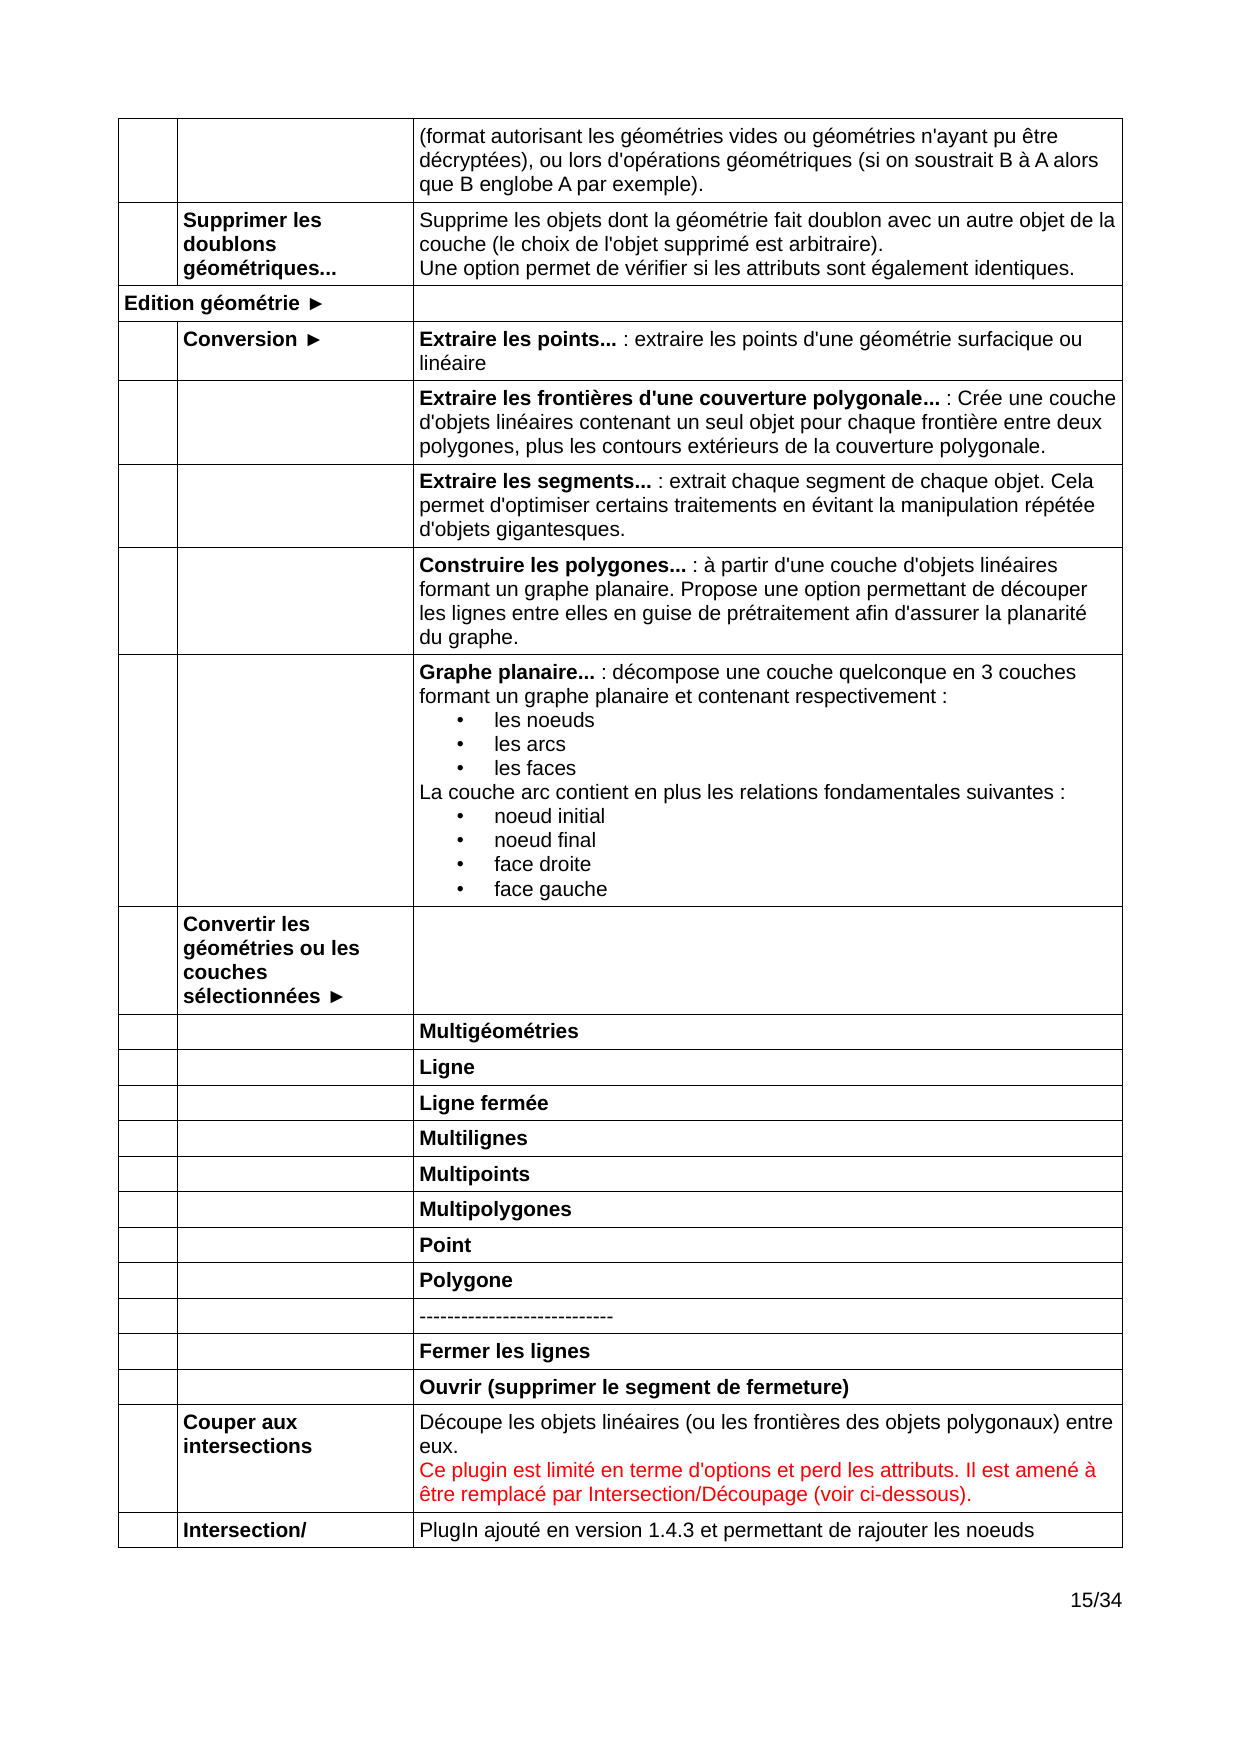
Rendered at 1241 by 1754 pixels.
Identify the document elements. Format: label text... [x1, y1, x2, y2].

table_cell Ouvrir (supprimer le segment de fermeture) [414, 1370, 1122, 1404]
table_cell Ligne [414, 1050, 1122, 1084]
table_cell Supprime les objets dont la géométrie fait doublon avec un autre objet de la couche (le choix de l'objet supprimé est arbitraire). Une option permet de vérifier si les attributs sont également identiques. [414, 203, 1122, 285]
table_cell [178, 1015, 413, 1049]
table_cell [119, 1157, 177, 1191]
table_cell Extraire les points... : extraire les points d'une géométrie surfacique ou linéaire [414, 322, 1122, 380]
table_cell [119, 322, 177, 380]
table_cell [178, 1370, 413, 1404]
table_cell [119, 1121, 177, 1156]
table_cell Edition géométrie ► [119, 286, 413, 321]
table_cell Extraire les segments... : extrait chaque segment de chaque objet. Cela permet d'optimiser certains traitements en évitant la manipulation répétée d'objets gigantesques. [414, 465, 1122, 547]
table_cell Convertir les géométries ou les couches sélectionnées ► [178, 907, 413, 1013]
table_cell [119, 1334, 177, 1369]
table_cell Multilignes [414, 1121, 1122, 1156]
table_cell [119, 1299, 177, 1333]
table_cell [119, 1370, 177, 1404]
table_cell Multipolygones [414, 1192, 1122, 1227]
table_cell [119, 548, 177, 654]
table_cell [178, 548, 413, 654]
table_cell Ligne fermée [414, 1086, 1122, 1120]
table_cell [178, 1157, 413, 1191]
table_cell Supprimer les doublons géométriques... [178, 203, 413, 285]
table_cell [119, 1228, 177, 1262]
table_cell [178, 1299, 413, 1333]
table_cell [178, 119, 413, 202]
table_cell [414, 907, 1122, 1013]
table_cell Multigéométries [414, 1015, 1122, 1049]
table_cell Intersection/ [178, 1513, 413, 1547]
table_cell [119, 1513, 177, 1547]
table_cell PlugIn ajouté en version 1.4.3 et permettant de rajouter les noeuds [414, 1513, 1122, 1547]
table_cell [178, 1263, 413, 1298]
table_cell Fermer les lignes [414, 1334, 1122, 1369]
table_cell [178, 1050, 413, 1084]
table_cell [119, 1050, 177, 1084]
table_cell [119, 1405, 177, 1512]
table_cell [119, 655, 177, 906]
table_cell [119, 381, 177, 463]
table_cell [119, 1086, 177, 1120]
table_cell Découpe les objets linéaires (ou les frontières des objets polygonaux) entre eux. Ce plugin est limité en terme d'options et perd les attributs. Il est amené à être remplacé par Intersection/Découpage (voir ci-dessous). [414, 1405, 1122, 1512]
table_cell [119, 907, 177, 1013]
table_cell Multipoints [414, 1157, 1122, 1191]
table_cell ---------------------------- [414, 1299, 1122, 1333]
table_cell [178, 1228, 413, 1262]
table_cell [178, 1086, 413, 1120]
table_cell Extraire les frontières d'une couverture polygonale... : Crée une couche d'objets linéaires contenant un seul objet pour chaque frontière entre deux polygones, plus les contours extérieurs de la couverture polygonale. [414, 381, 1122, 463]
table_cell [414, 286, 1122, 321]
table_cell [178, 1192, 413, 1227]
table_cell [178, 1334, 413, 1369]
table_cell [178, 655, 413, 906]
table_cell Couper aux intersections [178, 1405, 413, 1512]
table_cell [178, 381, 413, 463]
table_cell (format autorisant les géométries vides ou géométries n'ayant pu être décryptées), ou lors d'opérations géométriques (si on soustrait B à A alors que B englobe A par exemple). [414, 119, 1122, 202]
table_cell Conversion ► [178, 322, 413, 380]
table_cell [119, 119, 177, 202]
table_cell [119, 1192, 177, 1227]
table_cell Graphe planaire... : décompose une couche quelconque en 3 couches formant un graphe planaire et contenant respectivement : les noeuds les arcs les faces La couche arc contient en plus les relations fondamentales suivantes : noeud initial noeud final face droite face gauche [414, 655, 1122, 906]
table_cell Point [414, 1228, 1122, 1262]
table_cell [119, 203, 177, 285]
table_cell [119, 1263, 177, 1298]
table_cell [119, 1015, 177, 1049]
table_cell [178, 1121, 413, 1156]
table_cell [119, 465, 177, 547]
table_cell Construire les polygones... : à partir d'une couche d'objets linéaires formant un graphe planaire. Propose une option permettant de découper les lignes entre elles en guise de prétraitement afin d'assurer la planarité du graphe. [414, 548, 1122, 654]
table_cell [178, 465, 413, 547]
table_cell Polygone [414, 1263, 1122, 1298]
